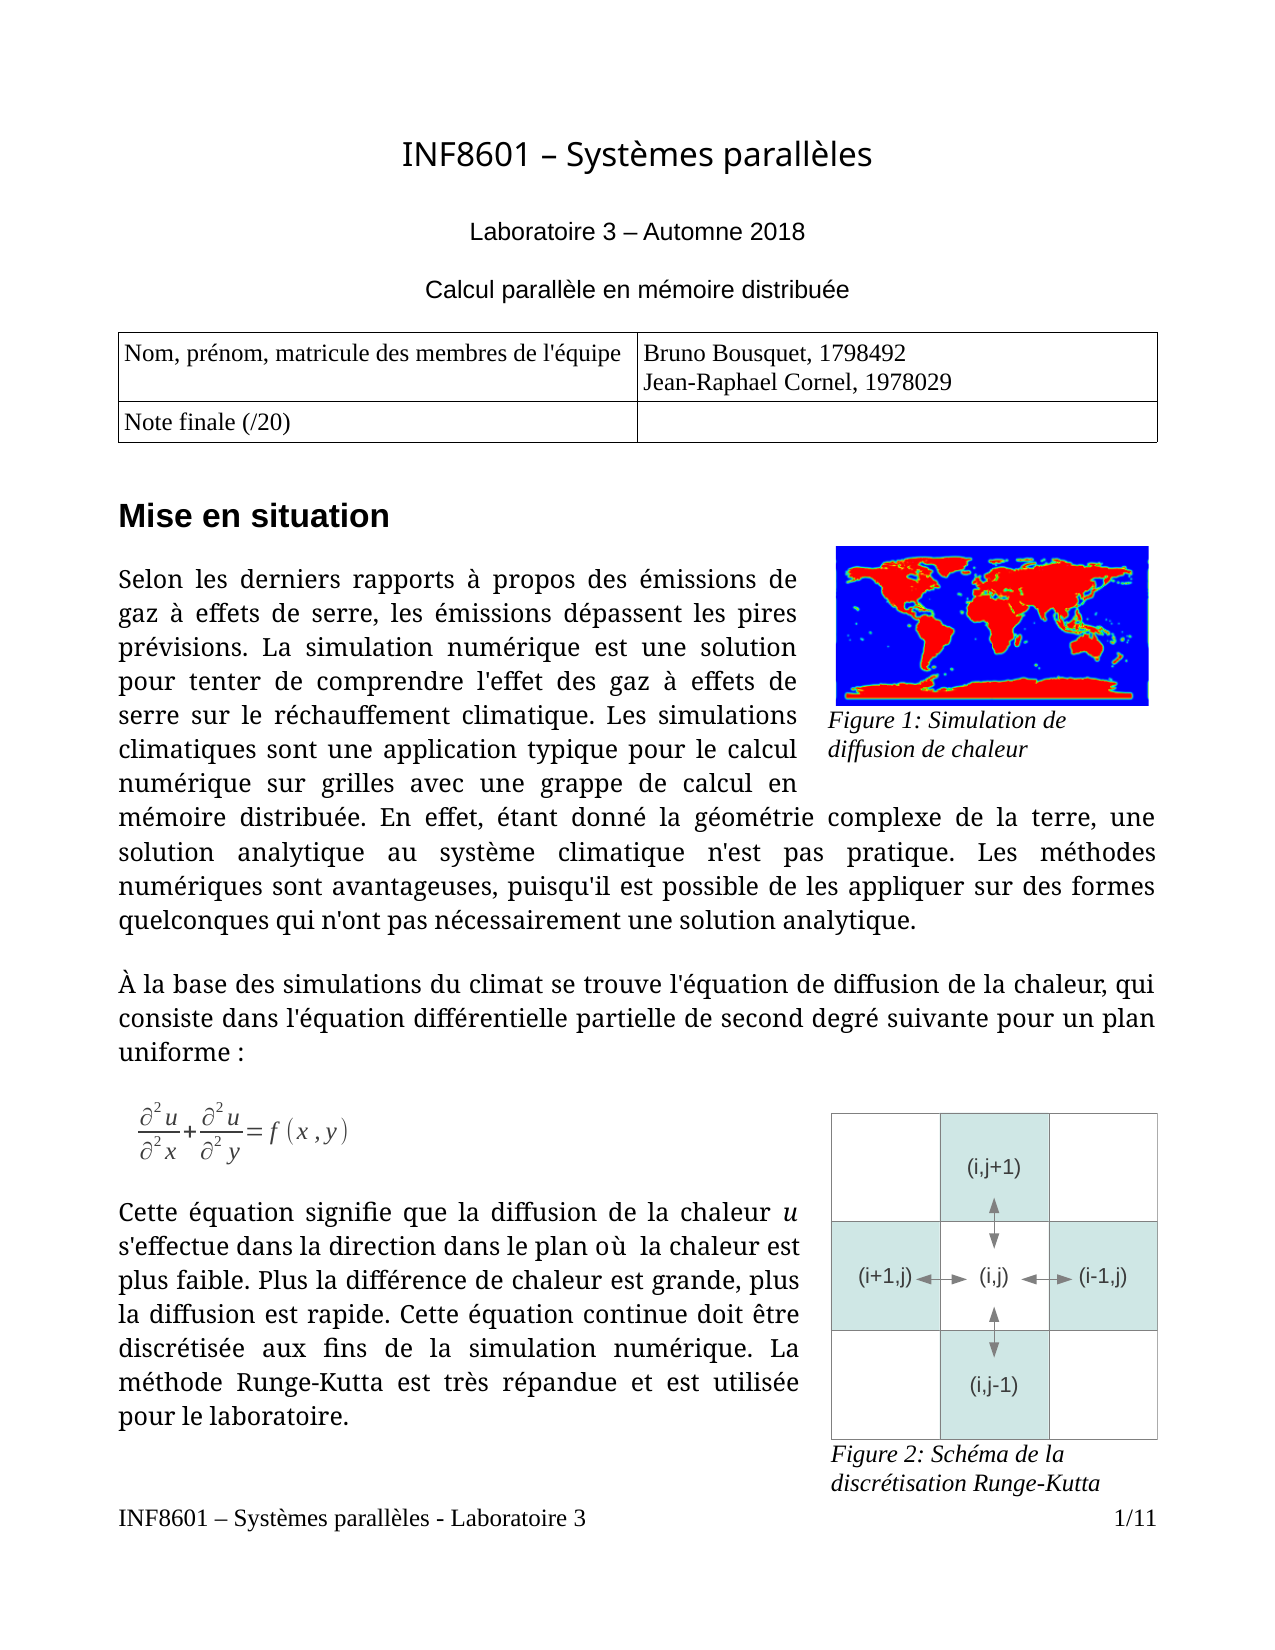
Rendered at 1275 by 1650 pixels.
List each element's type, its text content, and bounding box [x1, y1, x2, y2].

text Laboratoire 3 – Automne 2018 [118, 217, 1157, 246]
text Selon les derniers rapports à propos des émissions de gaz à effets de serre, les émissions dépassent les pires prévisions. La simulation numérique est une solution pour tenter de comprendre l'effet des gaz à effets de serre sur le réchauffement climatique. Les simulations climatiques sont une application typique pour le calcul numérique sur grilles avec une grappe de calcul en mémoire distribuée. En effet, étant donné la géométrie complexe de la terre, une solution analytique au système climatique n'est pas pratique. Les méthodes numériques sont avantageuses, puisqu'il est possible de les appliquer sur des formes quelconques qui n'ont pas nécessairement une solution analytique. [118, 562, 1157, 936]
subtitle Mise en situation [118, 496, 1157, 534]
text Cette équation signifie que la diffusion de la chaleur u s'effectue dans la direction dans le plan où la chaleur est plus faible. Plus la différence de chaleur est grande, plus la diffusion est rapide. Cette équation continue doit être discrétisée aux fins de la simulation numérique. La méthode Runge-Kutta est très répandue et est utilisée pour le laboratoire. [118, 1194, 830, 1433]
table_cell [638, 402, 1157, 442]
picture [835, 546, 1149, 706]
text Figure 1: Simulation de diffusion de chaleur [828, 559, 1157, 763]
text Figure 2: Schéma de la discrétisation Runge-Kutta [831, 1440, 1157, 1497]
table_cell Note finale (/20) [119, 402, 637, 442]
text Calcul parallèle en mémoire distribuée [118, 275, 1157, 303]
table_header Nom, prénom, matricule des membres de l'équipe [119, 333, 637, 401]
text À la base des simulations du climat se trouve l'équation de diffusion de la chaleur, qui consiste dans l'équation différentielle partielle de second degré suivante pour un plan uniforme : [118, 966, 1157, 1068]
text INF8601 – Systèmes parallèles [118, 131, 1157, 176]
table_header Bruno Bousquet, 1798492 Jean-Raphael Cornel, 1978029 [638, 333, 1157, 401]
